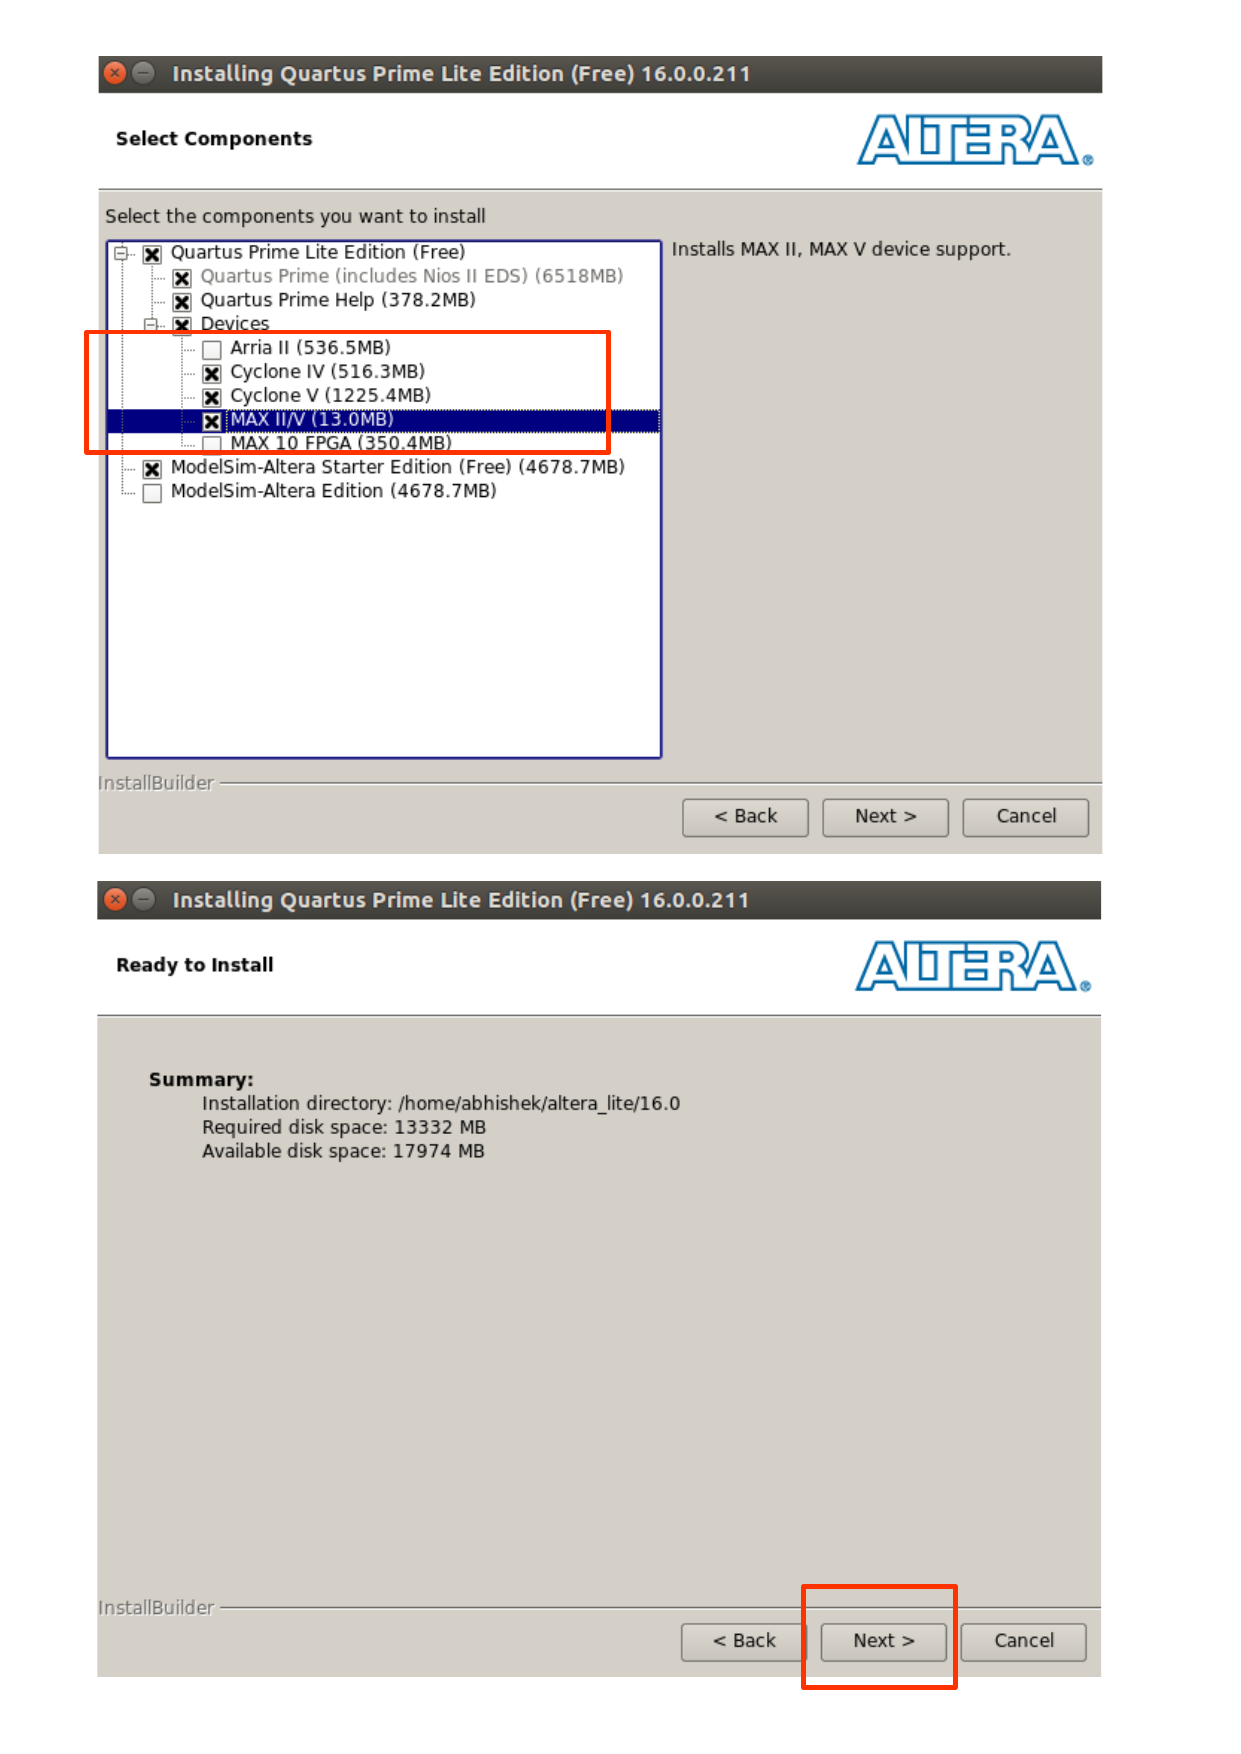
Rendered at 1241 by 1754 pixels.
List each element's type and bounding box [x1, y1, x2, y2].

picture [806, 1589, 953, 1677]
picture [97, 881, 1102, 1677]
picture [98, 334, 606, 450]
picture [98, 56, 1103, 854]
